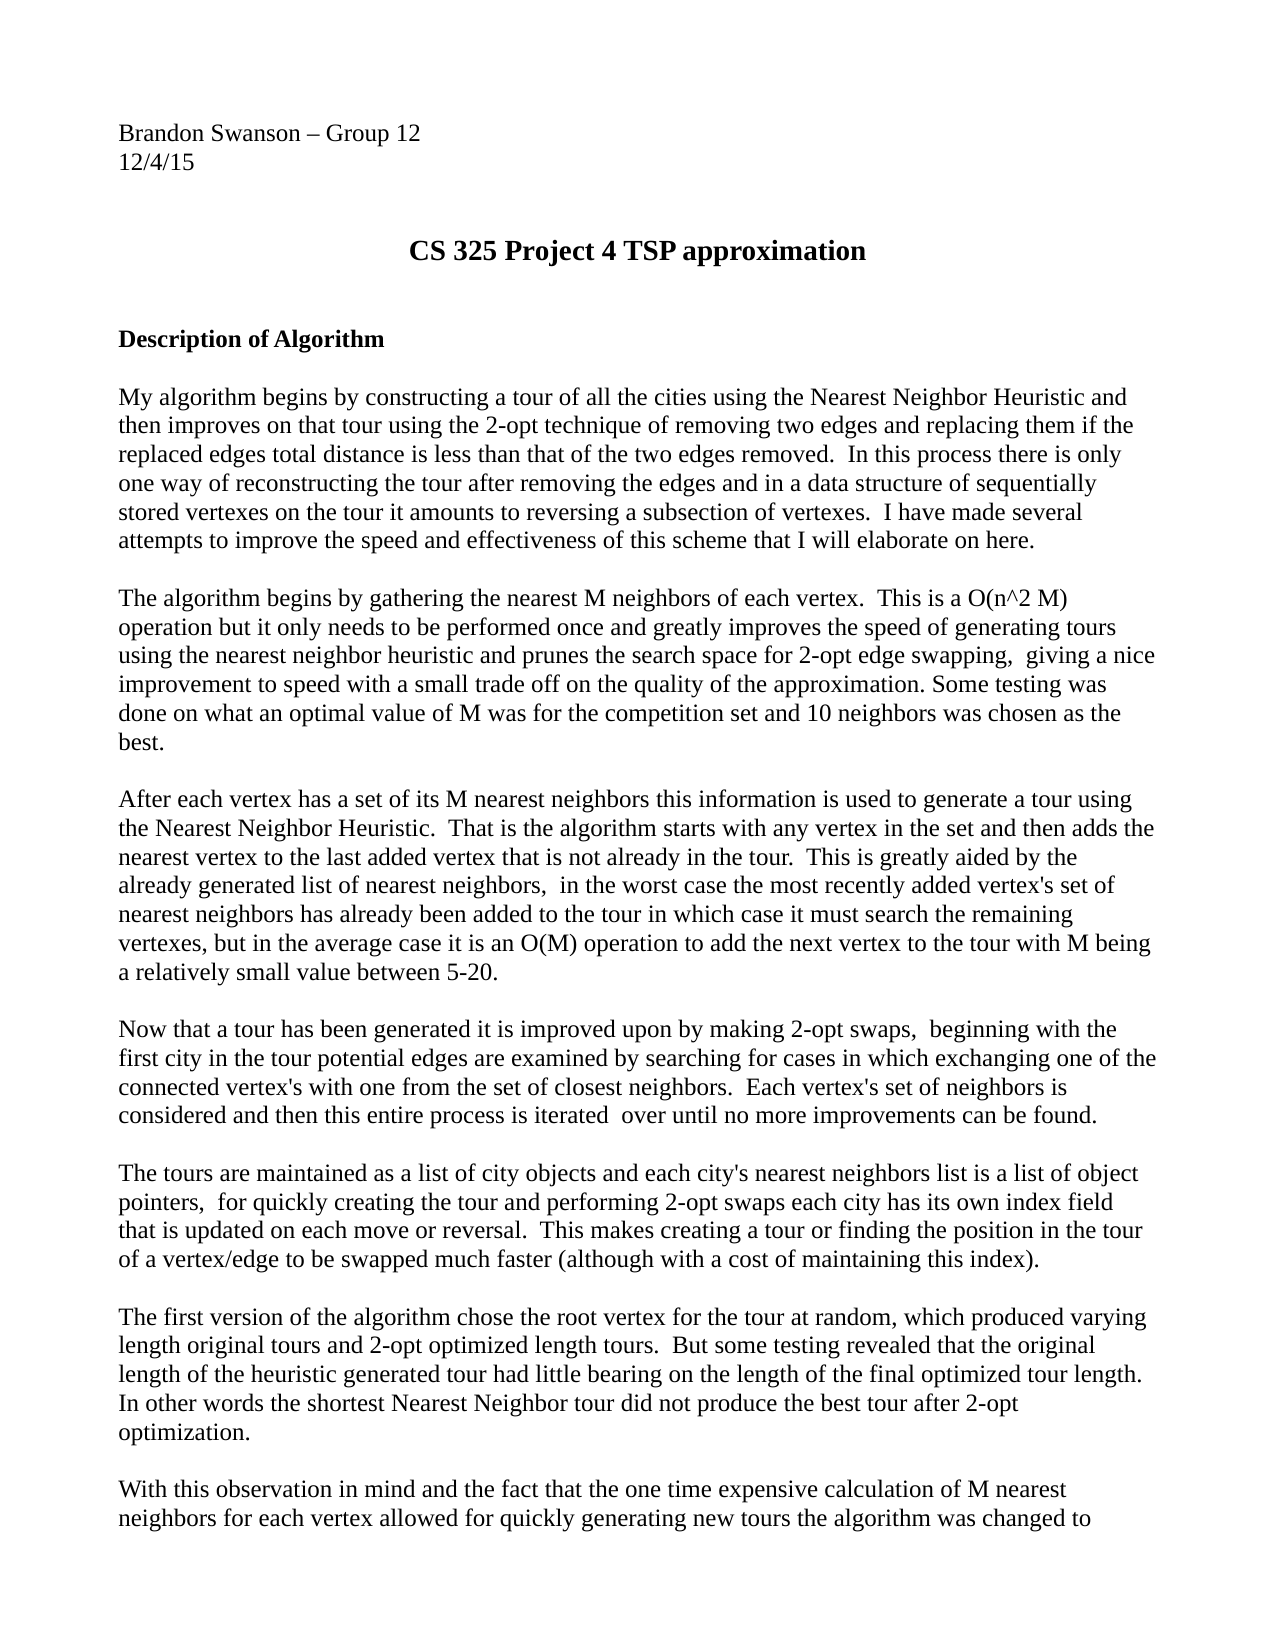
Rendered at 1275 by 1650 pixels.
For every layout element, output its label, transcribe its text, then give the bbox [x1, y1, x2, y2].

text The algorithm begins by gathering the nearest M neighbors of each vertex. This is a O(n^2 M) operation but it only needs to be performed once and greatly improves the speed of generating tours using the nearest neighbor heuristic and prunes the search space for 2-opt edge swapping, giving a nice improvement to speed with a small trade off on the quality of the approximation. Some testing was done on what an optimal value of M was for the competition set and 10 neighbors was chosen as the best. [118, 583, 1157, 755]
text Now that a tour has been generated it is improved upon by making 2-opt swaps, beginning with the first city in the tour potential edges are examined by searching for cases in which exchanging one of the connected vertex's with one from the set of closest neighbors. Each vertex's set of neighbors is considered and then this entire process is iterated over until no more improvements can be found. [118, 1014, 1157, 1129]
text With this observation in mind and the fact that the one time expensive calculation of M nearest neighbors for each vertex allowed for quickly generating new tours the algorithm was changed to [118, 1474, 1157, 1532]
text The first version of the algorithm chose the root vertex for the tour at random, which produced varying length original tours and 2-opt optimized length tours. But some testing revealed that the original length of the heuristic generated tour had little bearing on the length of the final optimized tour length. In other words the shortest Nearest Neighbor tour did not produce the best tour after 2-opt optimization. [118, 1302, 1157, 1445]
text My algorithm begins by constructing a tour of all the cities using the Nearest Neighbor Heuristic and then improves on that tour using the 2-opt technique of removing two edges and replacing them if the replaced edges total distance is less than that of the two edges removed. In this process there is only one way of reconstructing the tour after removing the edges and in a data structure of sequentially stored vertexes on the tour it amounts to reversing a subsection of vertexes. I have made several attempts to improve the speed and effectiveness of this scheme that I will elaborate on here. [118, 382, 1157, 554]
text CS 325 Project 4 TSP approximation [118, 233, 1157, 267]
text Description of Algorithm [118, 324, 1157, 353]
text The tours are maintained as a list of city objects and each city's nearest neighbors list is a list of object pointers, for quickly creating the tour and performing 2-opt swaps each city has its own index field that is updated on each move or reversal. This makes creating a tour or finding the position in the tour of a vertex/edge to be swapped much faster (although with a cost of maintaining this index). [118, 1158, 1157, 1273]
text 12/4/15 [118, 147, 1157, 176]
text After each vertex has a set of its M nearest neighbors this information is used to generate a tour using the Nearest Neighbor Heuristic. That is the algorithm starts with any vertex in the set and then adds the nearest vertex to the last added vertex that is not already in the tour. This is greatly aided by the already generated list of nearest neighbors, in the worst case the most recently added vertex's set of nearest neighbors has already been added to the tour in which case it must search the remaining vertexes, but in the average case it is an O(M) operation to add the next vertex to the tour with M being a relatively small value between 5-20. [118, 784, 1157, 985]
text Brandon Swanson – Group 12 [118, 118, 1157, 147]
